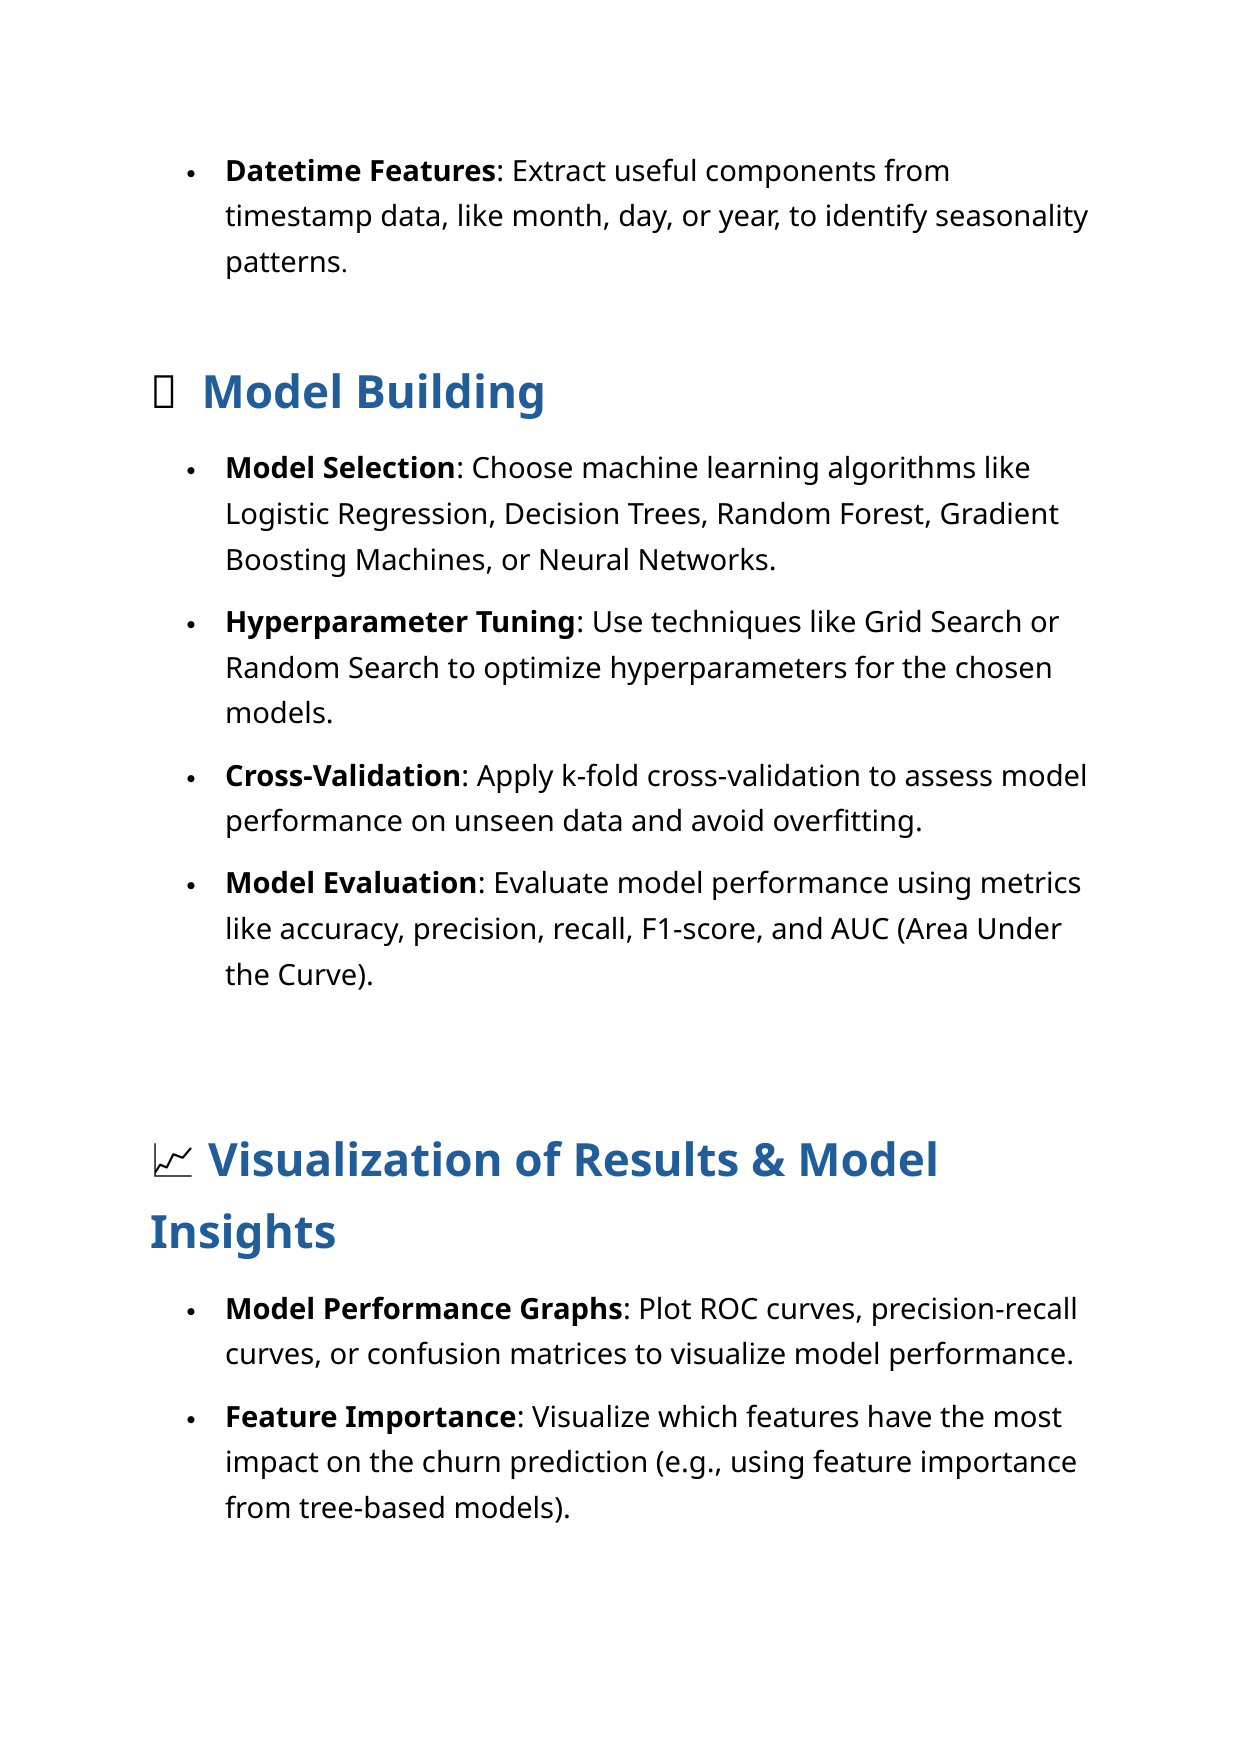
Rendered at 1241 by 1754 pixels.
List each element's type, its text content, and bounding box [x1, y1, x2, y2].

list Cross-Validation: Apply k-fold cross-validation to assess model performance on unseen data and avoid overfitting. [187, 755, 1090, 840]
list Datetime Features: Extract useful components from timestamp data, like month, day, or year, to identify seasonality patterns. [187, 150, 1090, 281]
list Model Selection: Choose machine learning algorithms like Logistic Regression, Decision Trees, Random Forest, Gradient Boosting Machines, or Neural Networks. [187, 448, 1090, 579]
list Model Performance Graphs: Plot ROC curves, precision-recall curves, or confusion matrices to visualize model performance. [187, 1288, 1090, 1373]
list Model Evaluation: Evaluate model performance using metrics like accuracy, precision, recall, F1-score, and AUC (Area Under the Curve). [187, 863, 1090, 994]
list Feature Importance: Visualize which features have the most impact on the churn prediction (e.g., using feature importance from tree-based models). [187, 1396, 1090, 1527]
list Hyperparameter Tuning: Use techniques like Grid Search or Random Search to optimize hyperparameters for the chosen models. [187, 601, 1090, 732]
text 🧠 Model Building [150, 359, 1090, 422]
text 📈 Visualization of Results & Model Insights [150, 1128, 1090, 1262]
